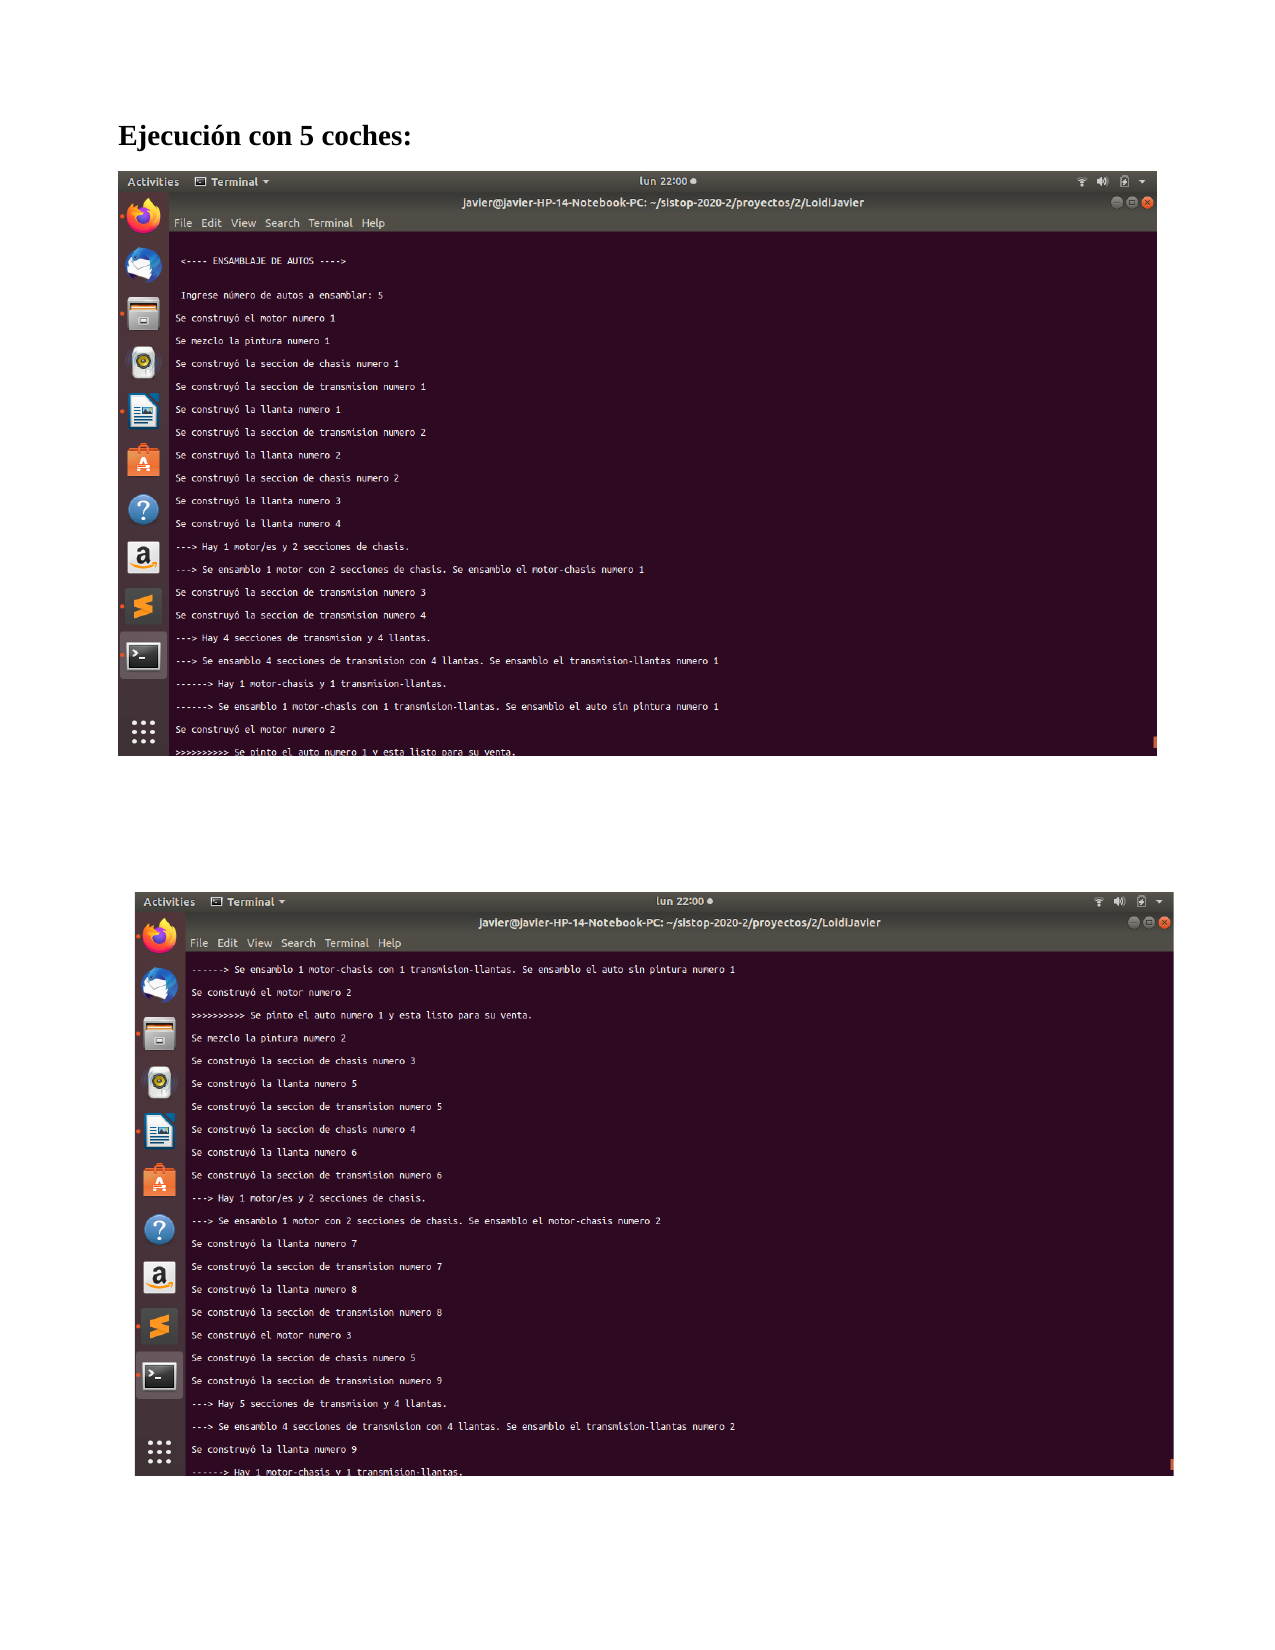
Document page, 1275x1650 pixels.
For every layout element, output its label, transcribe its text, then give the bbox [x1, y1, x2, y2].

picture [118, 171, 1157, 756]
picture [134, 892, 1174, 1476]
text Ejecución con 5 coches: [118, 118, 1157, 152]
